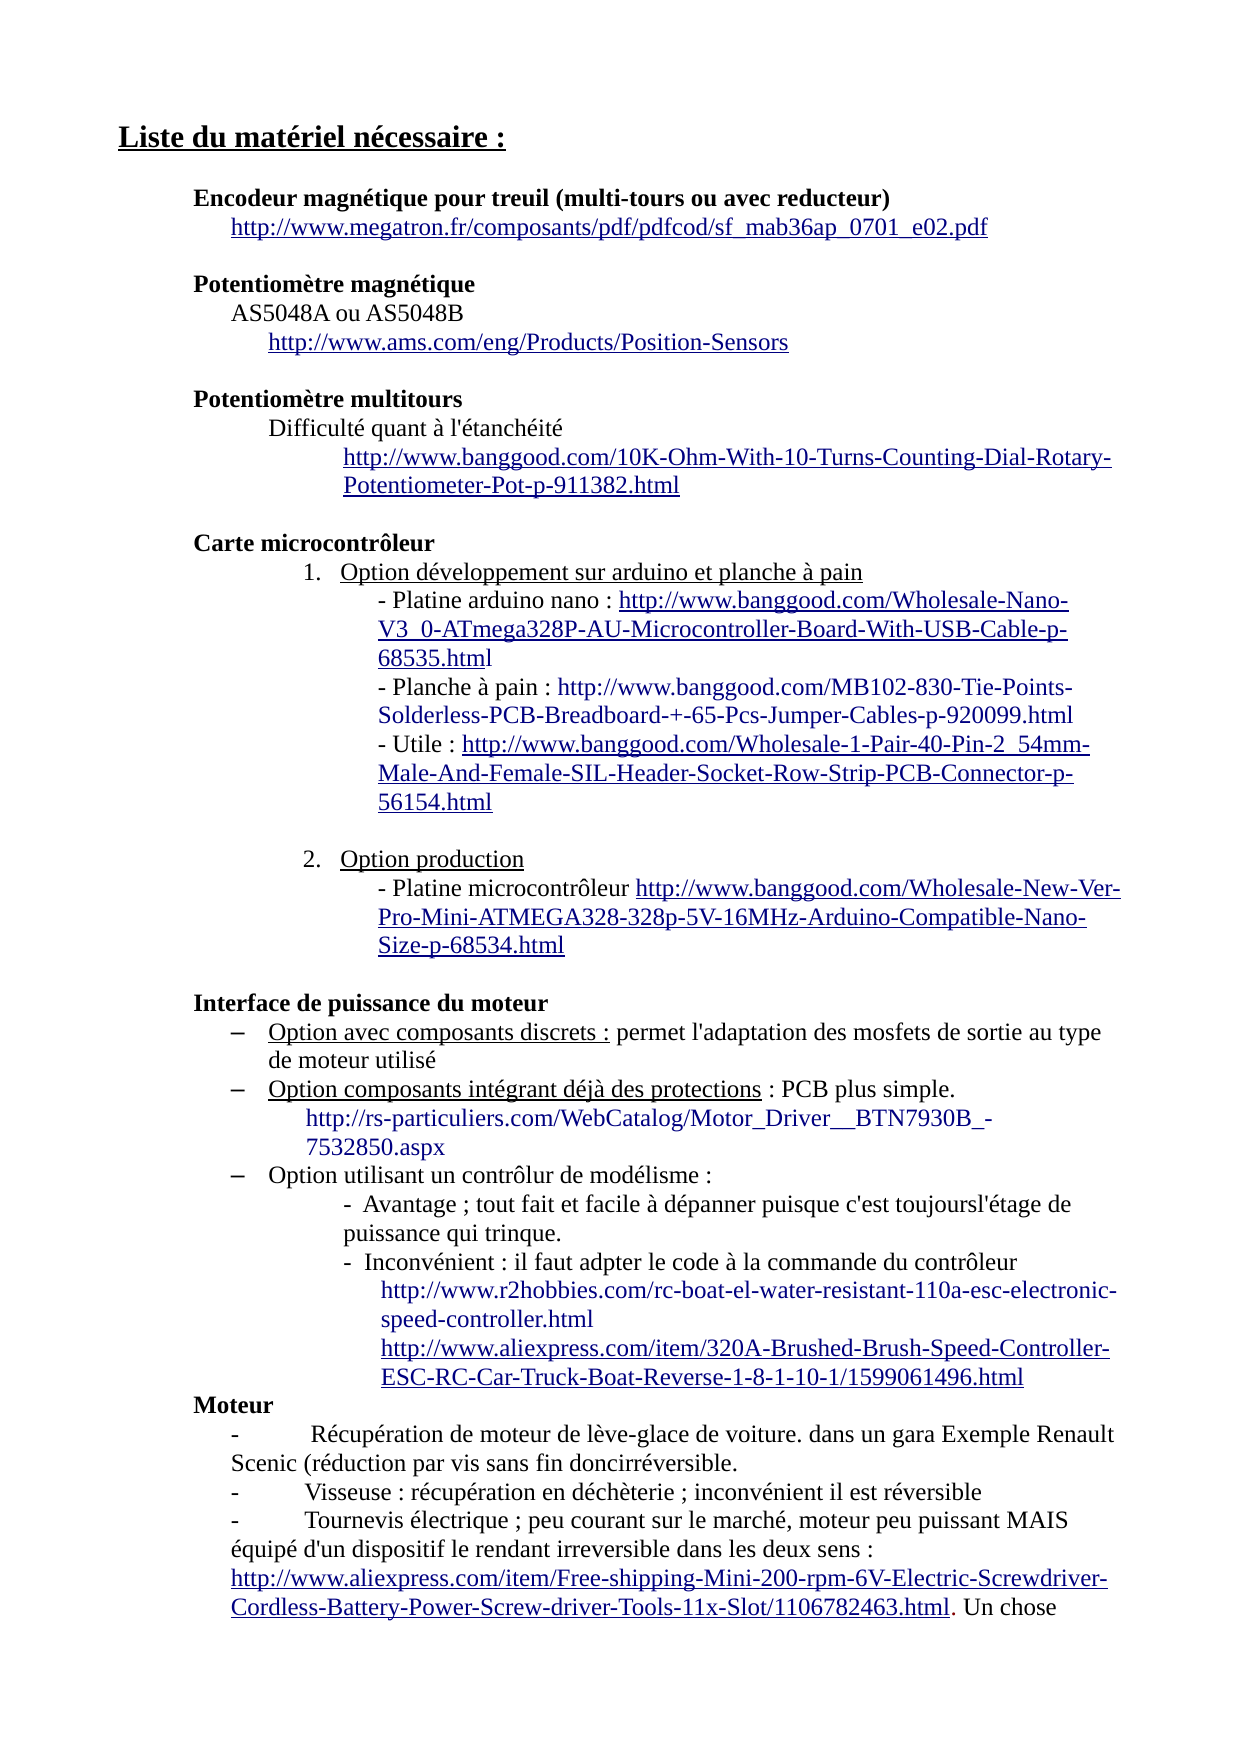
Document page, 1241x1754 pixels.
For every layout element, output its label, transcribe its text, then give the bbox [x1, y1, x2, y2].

list Interface de puissance du moteur [156, 988, 1122, 1017]
list - Platine arduino nano : http://www.banggood.com/Wholesale-Nano-V3_0-ATmega328P-AU-Microcontroller-Board-With-USB-Cable-p-68535.html [340, 585, 1122, 672]
list http://www.ams.com/eng/Products/Position-Sensors [231, 327, 1122, 355]
list - Platine microcontrôleur http://www.banggood.com/Wholesale-New-Ver-Pro-Mini-ATMEGA328-328p-5V-16MHz-Arduino-Compatible-Nano-Size-p-68534.html [340, 873, 1122, 959]
list Option composants intégrant déjà des protections : PCB plus simple. [231, 1074, 1122, 1103]
list Option avec composants discrets : permet l'adaptation des mosfets de sortie au type de moteur utilisé [231, 1017, 1122, 1074]
list - Visseuse : récupération en déchèterie ; inconvénient il est réversible [193, 1477, 1122, 1505]
list Potentiomètre multitours [156, 384, 1122, 413]
list Option développement sur arduino et planche à pain [303, 557, 1122, 585]
list - Récupération de moteur de lève-glace de voiture. dans un gara Exemple Renault Scenic (réduction par vis sans fin doncirréversible. [193, 1419, 1122, 1477]
list AS5048A ou AS5048B [193, 298, 1122, 327]
list Carte microcontrôleur [156, 528, 1122, 557]
list http://www.r2hobbies.com/rc-boat-el-water-resistant-110a-esc-electronic-speed-controller.html [343, 1275, 1122, 1333]
list Difficulté quant à l'étanchéité [231, 413, 1122, 442]
list http://www.aliexpress.com/item/320A-Brushed-Brush-Speed-Controller-ESC-RC-Car-Truck-Boat-Reverse-1-8-1-10-1/1599061496.html [343, 1333, 1122, 1390]
list Option utilisant un contrôlur de modélisme : [231, 1160, 1122, 1189]
list - Utile : http://www.banggood.com/Wholesale-1-Pair-40-Pin-2_54mm-Male-And-Female-SIL-Header-Socket-Row-Strip-PCB-Connector-p-56154.html [340, 729, 1122, 815]
list - Tournevis électrique ; peu courant sur le marché, moteur peu puissant MAIS équipé d'un dispositif le rendant irreversible dans les deux sens : http://www.aliexpress.com/item/Free-shipping-Mini-200-rpm-6V-Electric-Screwdriver-Cordless-Battery-Power-Screw-driver-Tools-11x-Slot/1106782463.html. Un chose [193, 1505, 1122, 1620]
list http://rs-particuliers.com/WebCatalog/Motor_Driver__BTN7930B_-7532850.aspx [268, 1103, 1122, 1160]
list - Inconvénient : il faut adpter le code à la commande du contrôleur [306, 1247, 1122, 1275]
list - Planche à pain : http://www.banggood.com/MB102-830-Tie-Points-Solderless-PCB-Breadboard-+-65-Pcs-Jumper-Cables-p-920099.html [340, 672, 1122, 729]
text Liste du matériel nécessaire : [118, 118, 1122, 154]
list Option production [303, 844, 1122, 873]
list http://www.banggood.com/10K-Ohm-With-10-Turns-Counting-Dial-Rotary-Potentiometer-Pot-p-911382.html [306, 442, 1122, 499]
list Encodeur magnétique pour treuil (multi-tours ou avec reducteur) [156, 183, 1122, 212]
list http://www.megatron.fr/composants/pdf/pdfcod/sf_mab36ap_0701_e02.pdf [193, 212, 1122, 240]
list - Avantage ; tout fait et facile à dépanner puisque c'est toujoursl'étage de puissance qui trinque. [306, 1189, 1122, 1247]
list Potentiomètre magnétique [156, 269, 1122, 298]
list Moteur [156, 1390, 1122, 1419]
